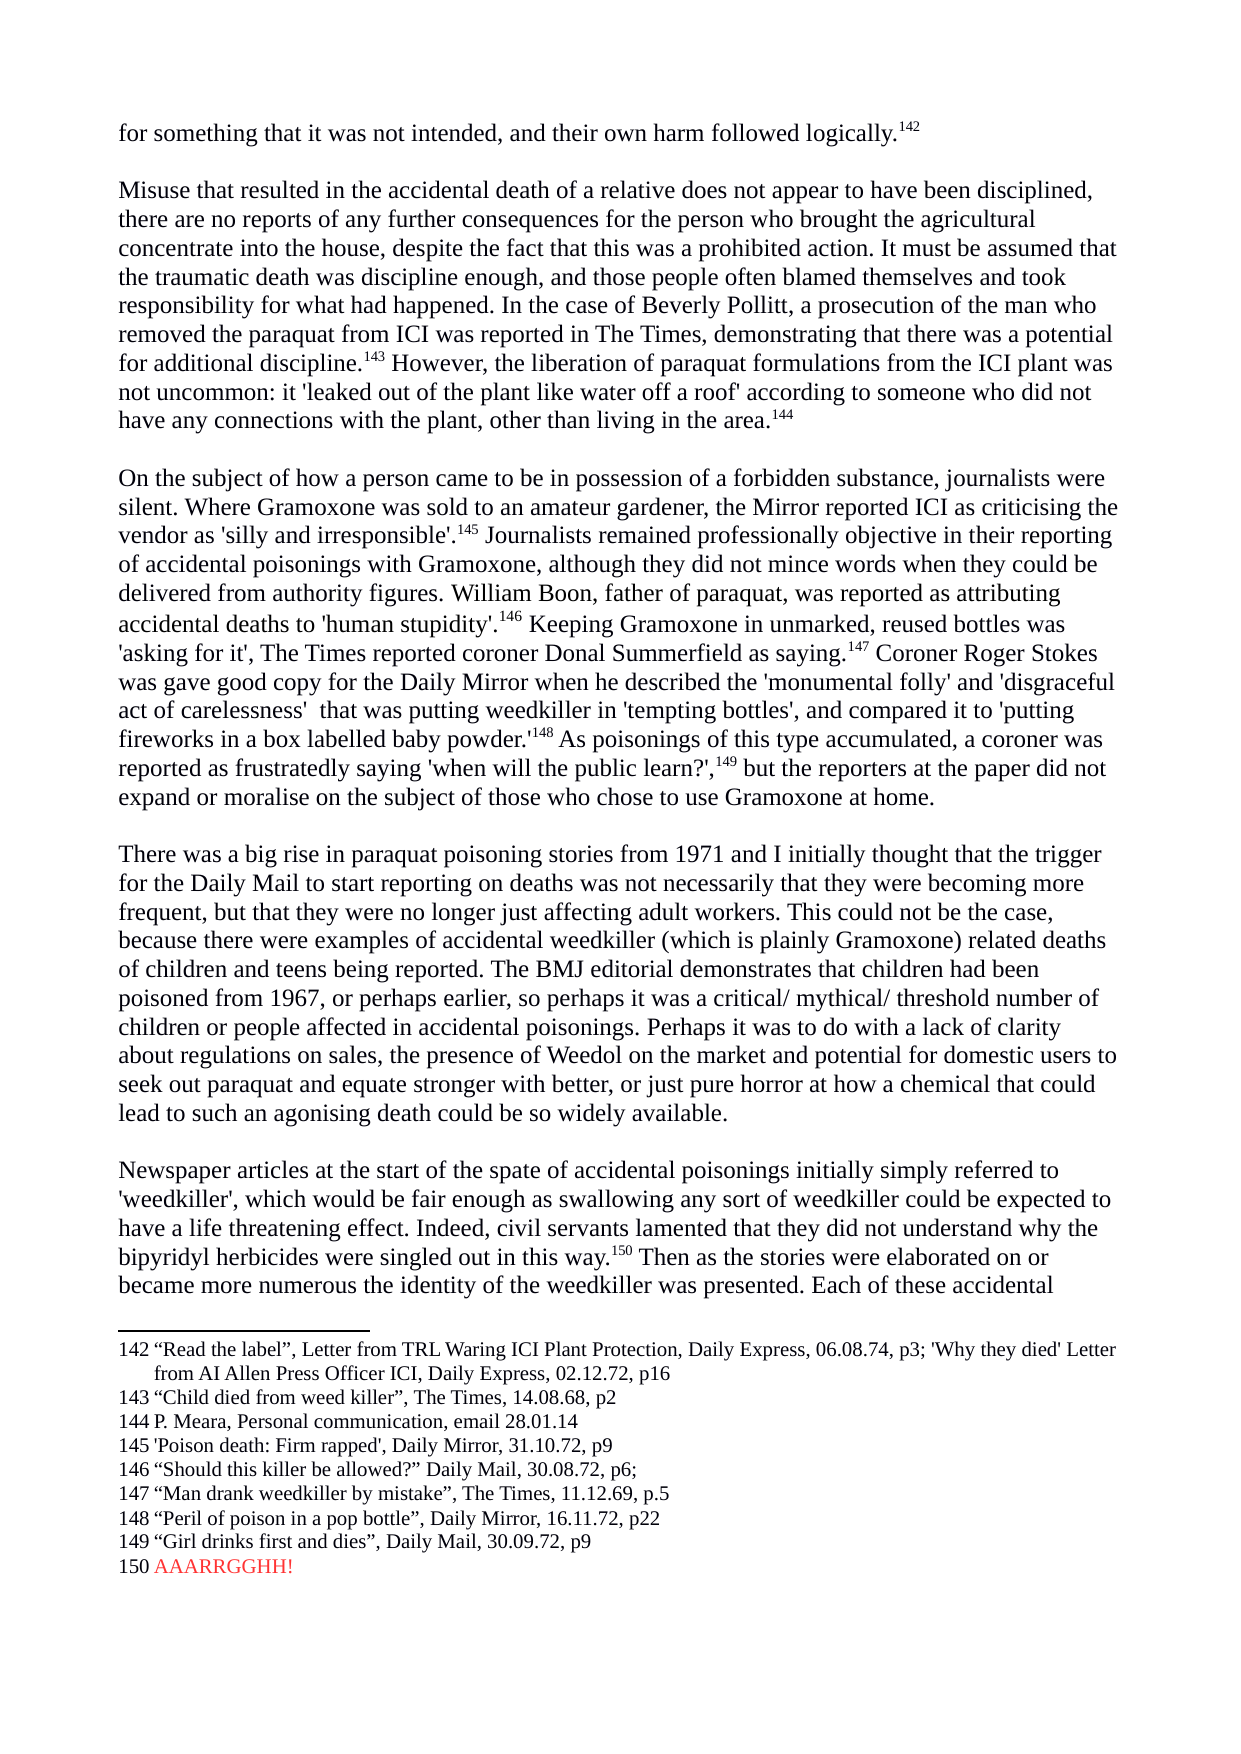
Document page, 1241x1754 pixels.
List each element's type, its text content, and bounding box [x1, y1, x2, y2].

text “Girl drinks first and dies”, Daily Mail, 30.09.72, p9 [118, 1529, 1122, 1553]
text “Should this killer be allowed?” Daily Mail, 30.08.72, p6; [118, 1457, 1122, 1481]
text On the subject of how a person came to be in possession of a forbidden substance, journalists were silent. Where Gramoxone was sold to an amateur gardener, the Mirror reported ICI as criticising the vendor as 'silly and irresponsible'. Journalists remained professionally objective in their reporting of accidental poisonings with Gramoxone, although they did not mince words when they could be delivered from authority figures. William Boon, father of paraquat, was reported as attributing accidental deaths to 'human stupidity'. Keeping Gramoxone in unmarked, reused bottles was 'asking for it', The Times reported coroner Donal Summerfield as saying. Coroner Roger Stokes was gave good copy for the Daily Mirror when he described the 'monumental folly' and 'disgraceful act of carelessness' that was putting weedkiller in 'tempting bottles', and compared it to 'putting fireworks in a box labelled baby powder.' As poisonings of this type accumulated, a coroner was reported as frustratedly saying 'when will the public learn?', but the reporters at the paper did not expand or moralise on the subject of those who chose to use Gramoxone at home. [118, 463, 1122, 811]
text P. Meara, Personal communication, email 28.01.14 [118, 1409, 1122, 1433]
text Newspaper articles at the start of the spate of accidental poisonings initially simply referred to 'weedkiller', which would be fair enough as swallowing any sort of weedkiller could be expected to have a life threatening effect. Indeed, civil servants lamented that they did not understand why the bipyridyl herbicides were singled out in this way. Then as the stories were elaborated on or became more numerous the identity of the weedkiller was presented. Each of these accidental [118, 1156, 1122, 1299]
text 'Poison death: Firm rapped', Daily Mirror, 31.10.72, p9 [118, 1433, 1122, 1457]
text “Child died from weed killer”, The Times, 14.08.68, p2 [118, 1385, 1122, 1409]
text “Read the label”, Letter from TRL Waring ICI Plant Protection, Daily Express, 06.08.74, p3; 'Why they died' Letter from AI Allen Press Officer ICI, Daily Express, 02.12.72, p16 [118, 1337, 1122, 1385]
text for something that it was not intended, and their own harm followed logically. [118, 118, 1122, 147]
text There was a big rise in paraquat poisoning stories from 1971 and I initially thought that the trigger for the Daily Mail to start reporting on deaths was not necessarily that they were becoming more frequent, but that they were no longer just affecting adult workers. This could not be the case, because there were examples of accidental weedkiller (which is plainly Gramoxone) related deaths of children and teens being reported. The BMJ editorial demonstrates that children had been poisoned from 1967, or perhaps earlier, so perhaps it was a critical/ mythical/ threshold number of children or people affected in accidental poisonings. Perhaps it was to do with a lack of clarity about regulations on sales, the presence of Weedol on the market and potential for domestic users to seek out paraquat and equate stronger with better, or just pure horror at how a chemical that could lead to such an agonising death could be so widely available. [118, 839, 1122, 1127]
text “Peril of poison in a pop bottle”, Daily Mirror, 16.11.72, p22 [118, 1505, 1122, 1529]
text “Man drank weedkiller by mistake”, The Times, 11.12.69, p.5 [118, 1481, 1122, 1505]
text AAARRGGHH! [118, 1553, 1122, 1578]
text Misuse that resulted in the accidental death of a relative does not appear to have been disciplined, there are no reports of any further consequences for the person who brought the agricultural concentrate into the house, despite the fact that this was a prohibited action. It must be assumed that the traumatic death was discipline enough, and those people often blamed themselves and took responsibility for what had happened. In the case of Beverly Pollitt, a prosecution of the man who removed the paraquat from ICI was reported in The Times, demonstrating that there was a potential for additional discipline. However, the liberation of paraquat formulations from the ICI plant was not uncommon: it 'leaked out of the plant like water off a roof' according to someone who did not have any connections with the plant, other than living in the area. [118, 176, 1122, 434]
